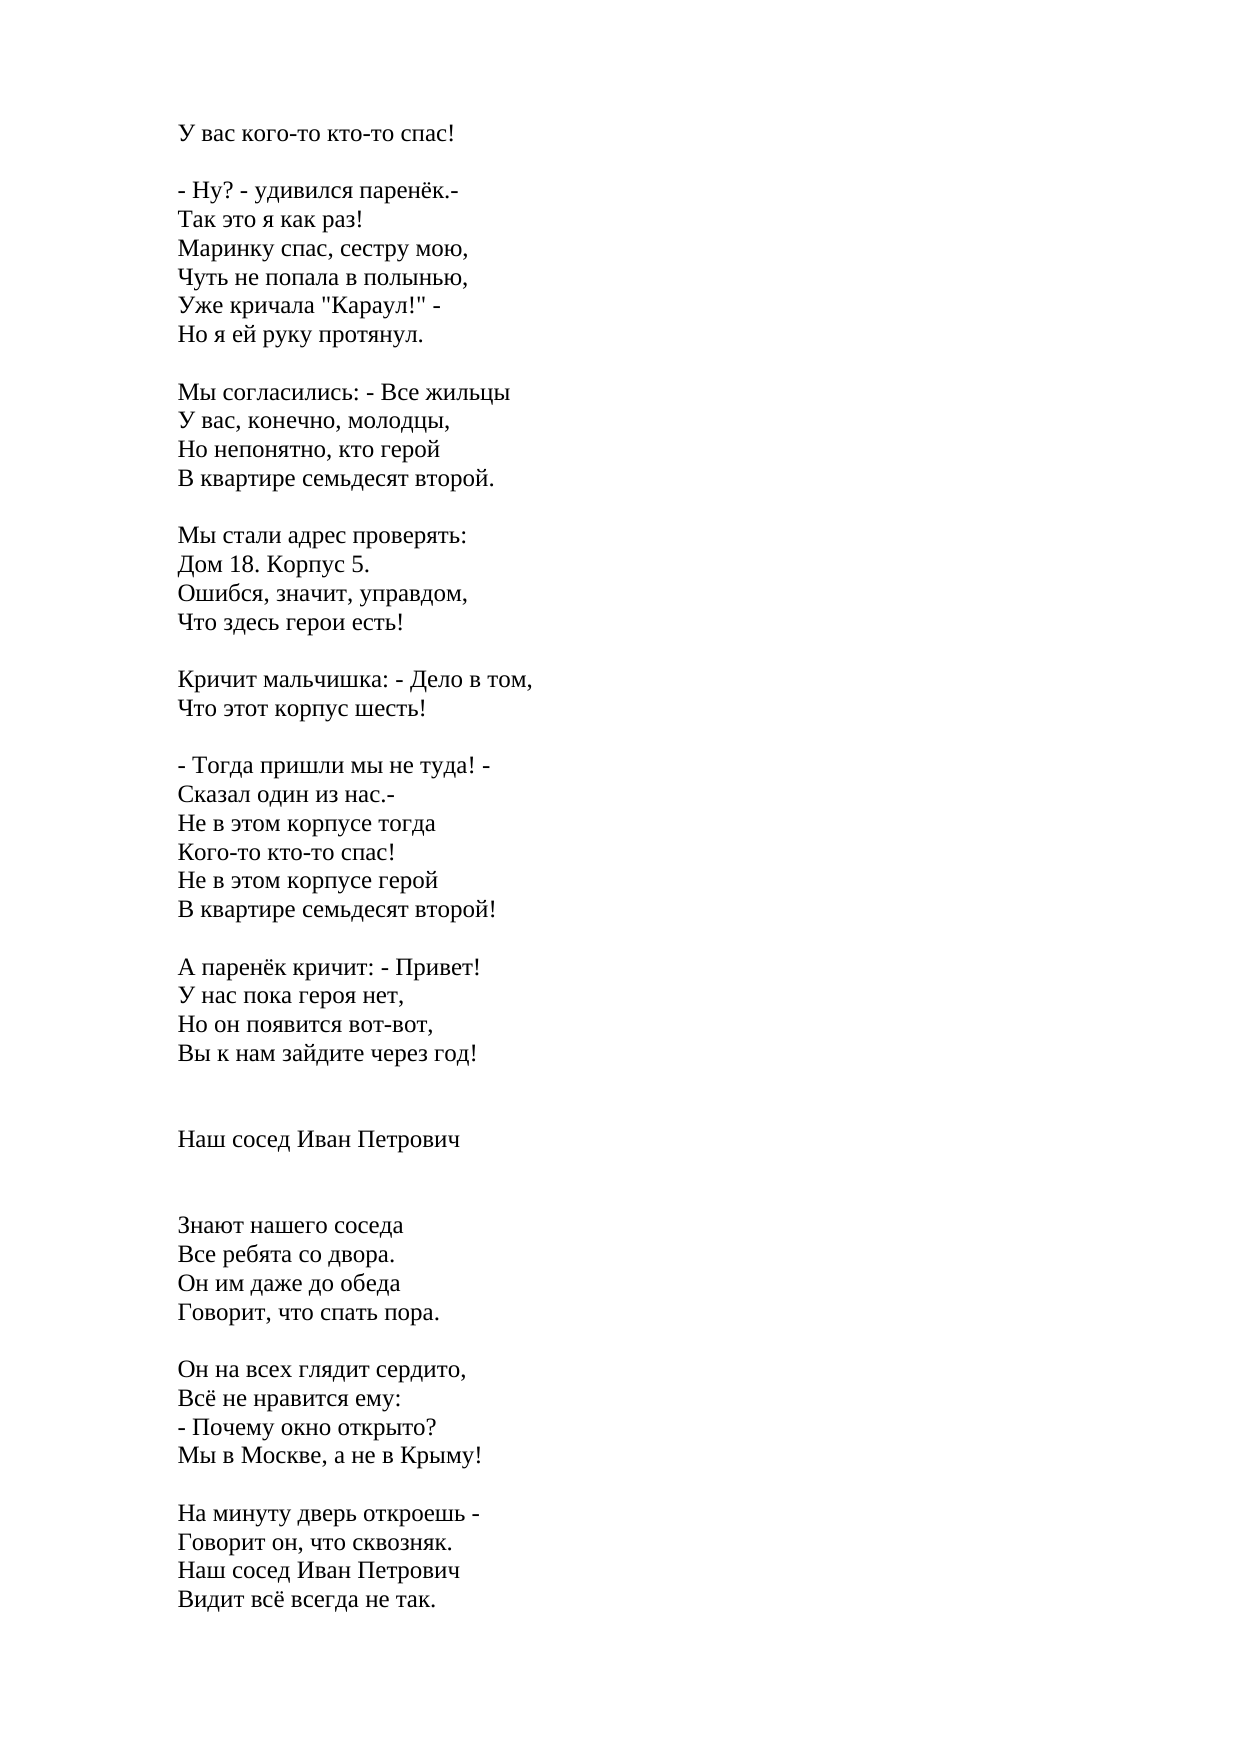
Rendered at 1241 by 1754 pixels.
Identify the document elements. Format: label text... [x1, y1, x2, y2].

text У вас кого-то кто-то спас! - Ну? - удивился паренёк.- Так это я как раз! Маринку спас, сестру мою, Чуть не попала в полынью, Уже кричала "Караул!" - Но я ей руку протянул. Мы согласились: - Все жильцы У вас, конечно, молодцы, Но непонятно, кто герой В квартире семьдесят второй. Мы стали адрес проверять: Дом 18. Корпус 5. Ошибся, значит, управдом, Что здесь герои есть! Кричит мальчишка: - Дело в том, Что этот корпус шесть! - Тогда пришли мы не туда! - Сказал один из нас.- Не в этом корпусе тогда Кого-то кто-то спас! Не в этом корпусе герой В квартире семьдесят второй! А паренёк кричит: - Привет! У нас пока героя нет, Но он появится вот-вот, Вы к нам зайдите через год! Наш сосед Иван Петрович Знают нашего соседа Все ребята со двора. Он им даже до обеда Говорит, что спать пора. Он на всех глядит сердито, Всё не нравится ему: - Почему окно открыто? Мы в Москве, а не в Крыму! На минуту дверь откроешь - Говорит он, что сквозняк. Наш сосед Иван Петрович Видит всё всегда не так. [177, 118, 1152, 1613]
